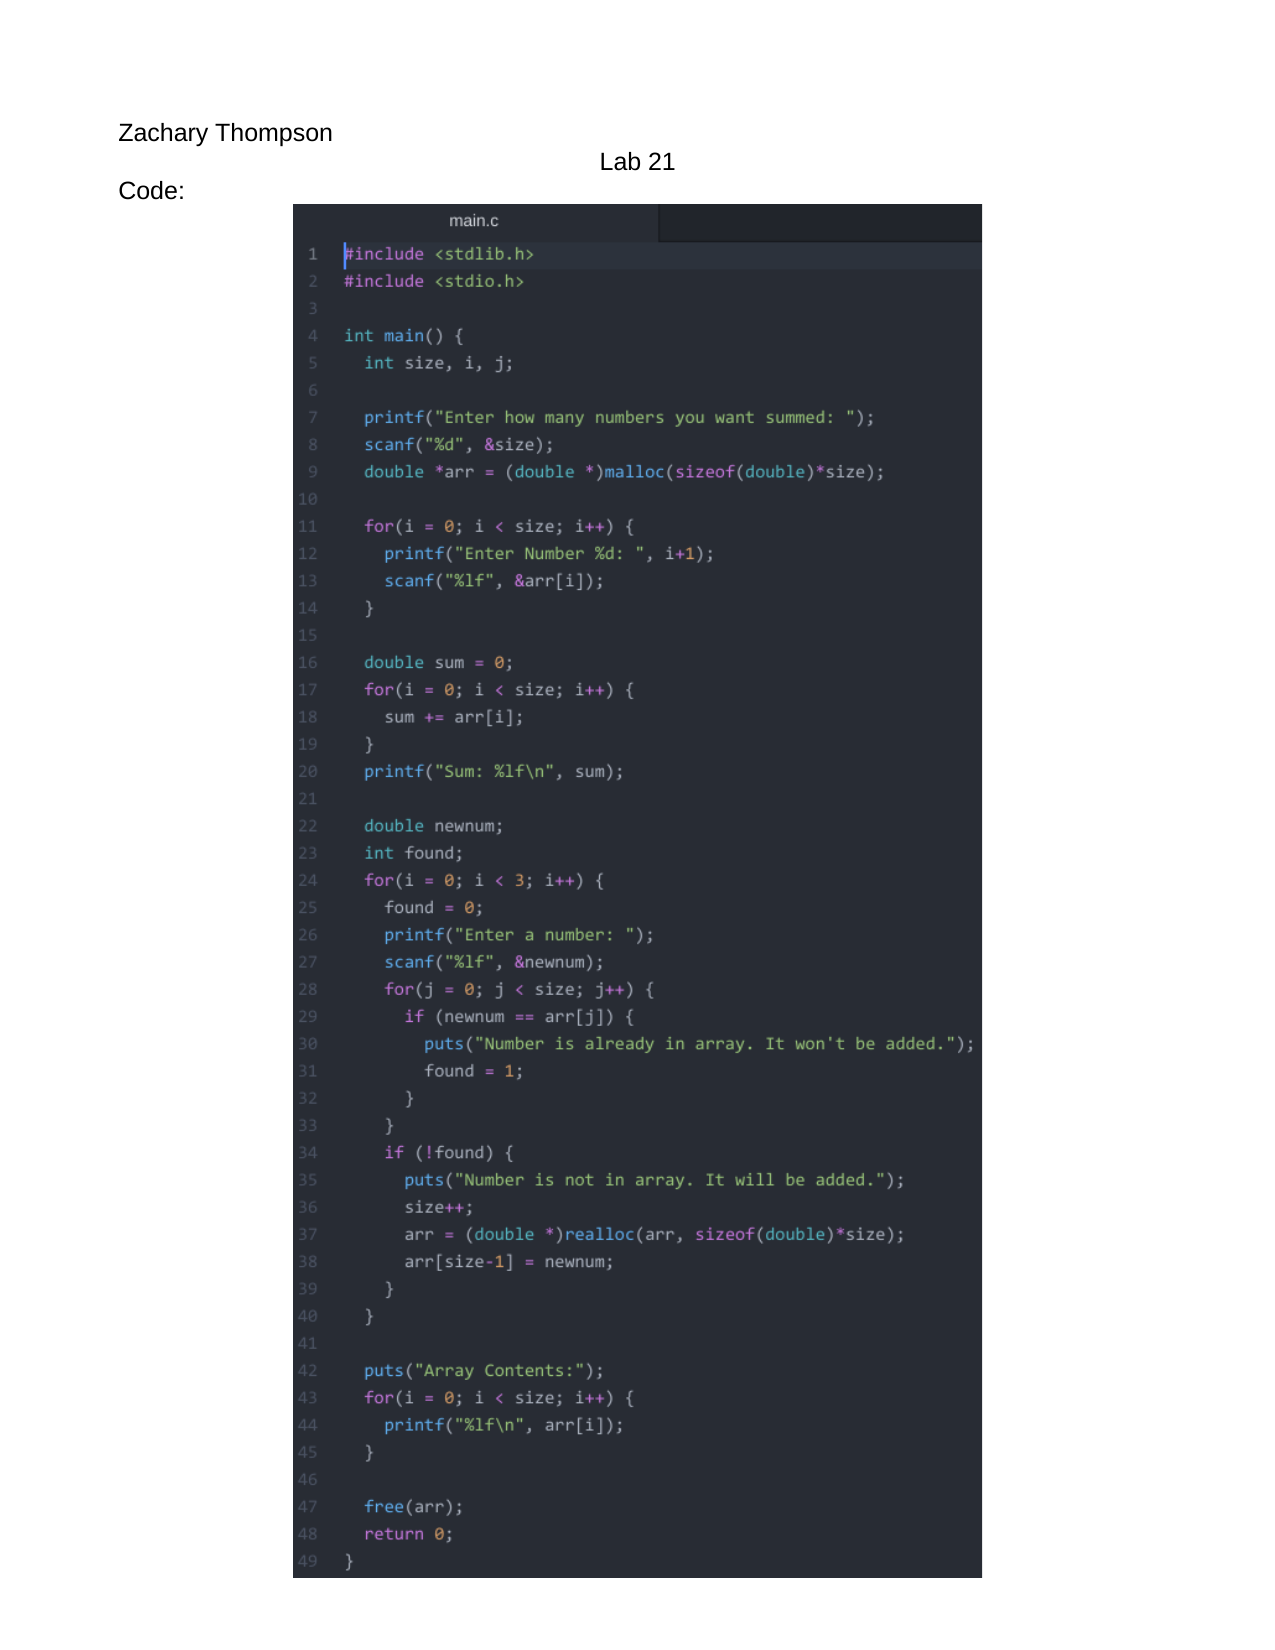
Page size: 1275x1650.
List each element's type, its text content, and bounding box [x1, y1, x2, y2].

text Code: [118, 176, 1157, 204]
picture [293, 204, 983, 1578]
text Lab 21 [118, 147, 1157, 176]
text Zachary Thompson [118, 118, 1157, 147]
